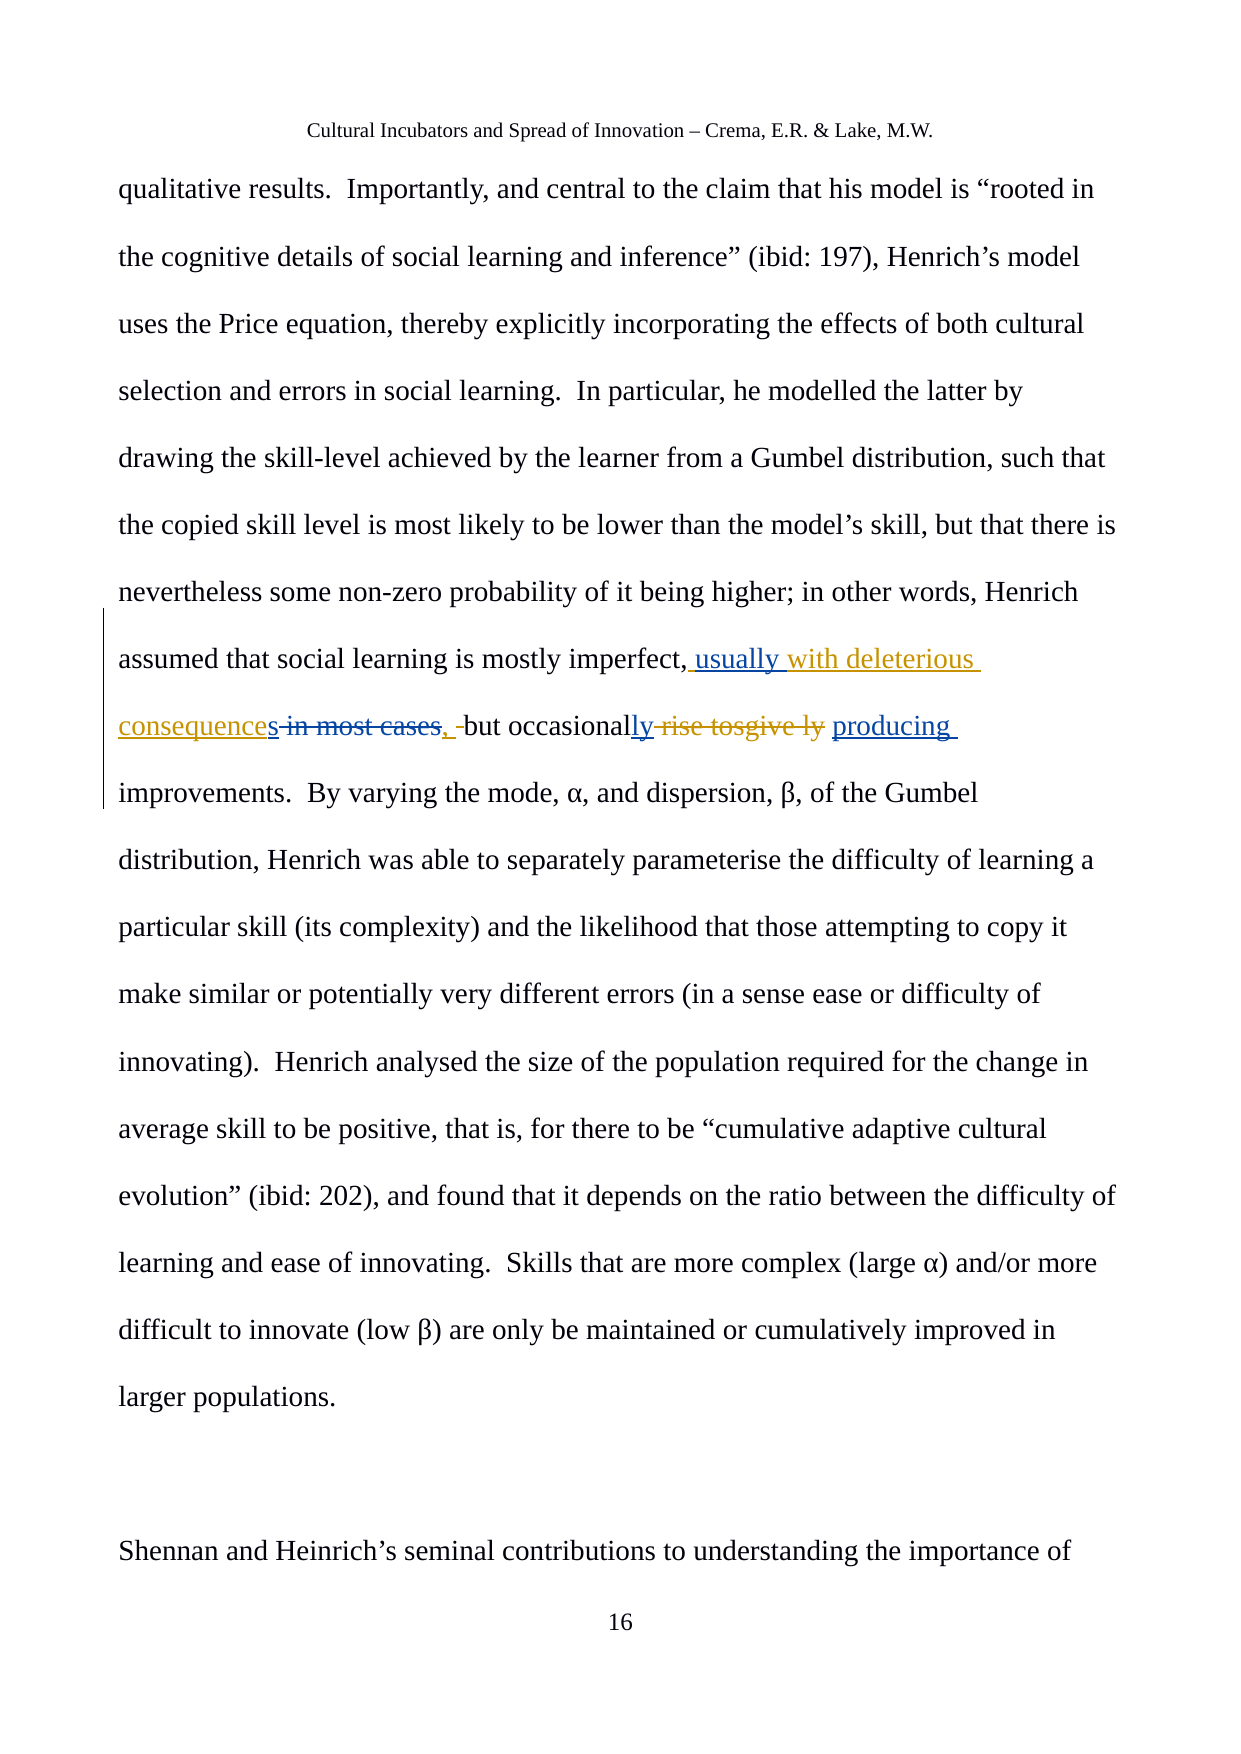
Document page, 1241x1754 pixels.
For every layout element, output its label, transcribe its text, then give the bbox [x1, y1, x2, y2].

text Shennan and Heinrich’s seminal contributions to understanding the importance of [118, 1533, 1122, 1566]
text qualitative results. Importantly, and central to the claim that his model is “rooted in the cognitive details of social learning and inference” (ibid: 197), Henrich’s model uses the Price equation, thereby explicitly incorporating the effects of both cultural selection and errors in social learning. In particular, he modelled the latter by drawing the skill-level achieved by the learner from a Gumbel distribution, such that the copied skill level is most likely to be lower than the model’s skill, but that there is nevertheless some non-zero probability of it being higher; in other words, Henrich assumed that social learning is mostly imperfect, usually with deleterious consequences, but occasionally producing improvements. By varying the mode, α, and dispersion, β, of the Gumbel distribution, Henrich was able to separately parameterise the difficulty of learning a particular skill (its complexity) and the likelihood that those attempting to copy it make similar or potentially very different errors (in a sense ease or difficulty of innovating). Henrich analysed the size of the population required for the change in average skill to be positive, that is, for there to be “cumulative adaptive cultural evolution” (ibid: 202), and found that it depends on the ratio between the difficulty of learning and ease of innovating. Skills that are more complex (large α) and/or more difficult to innovate (low β) are only be maintained or cumulatively improved in larger populations. [118, 172, 1122, 1413]
